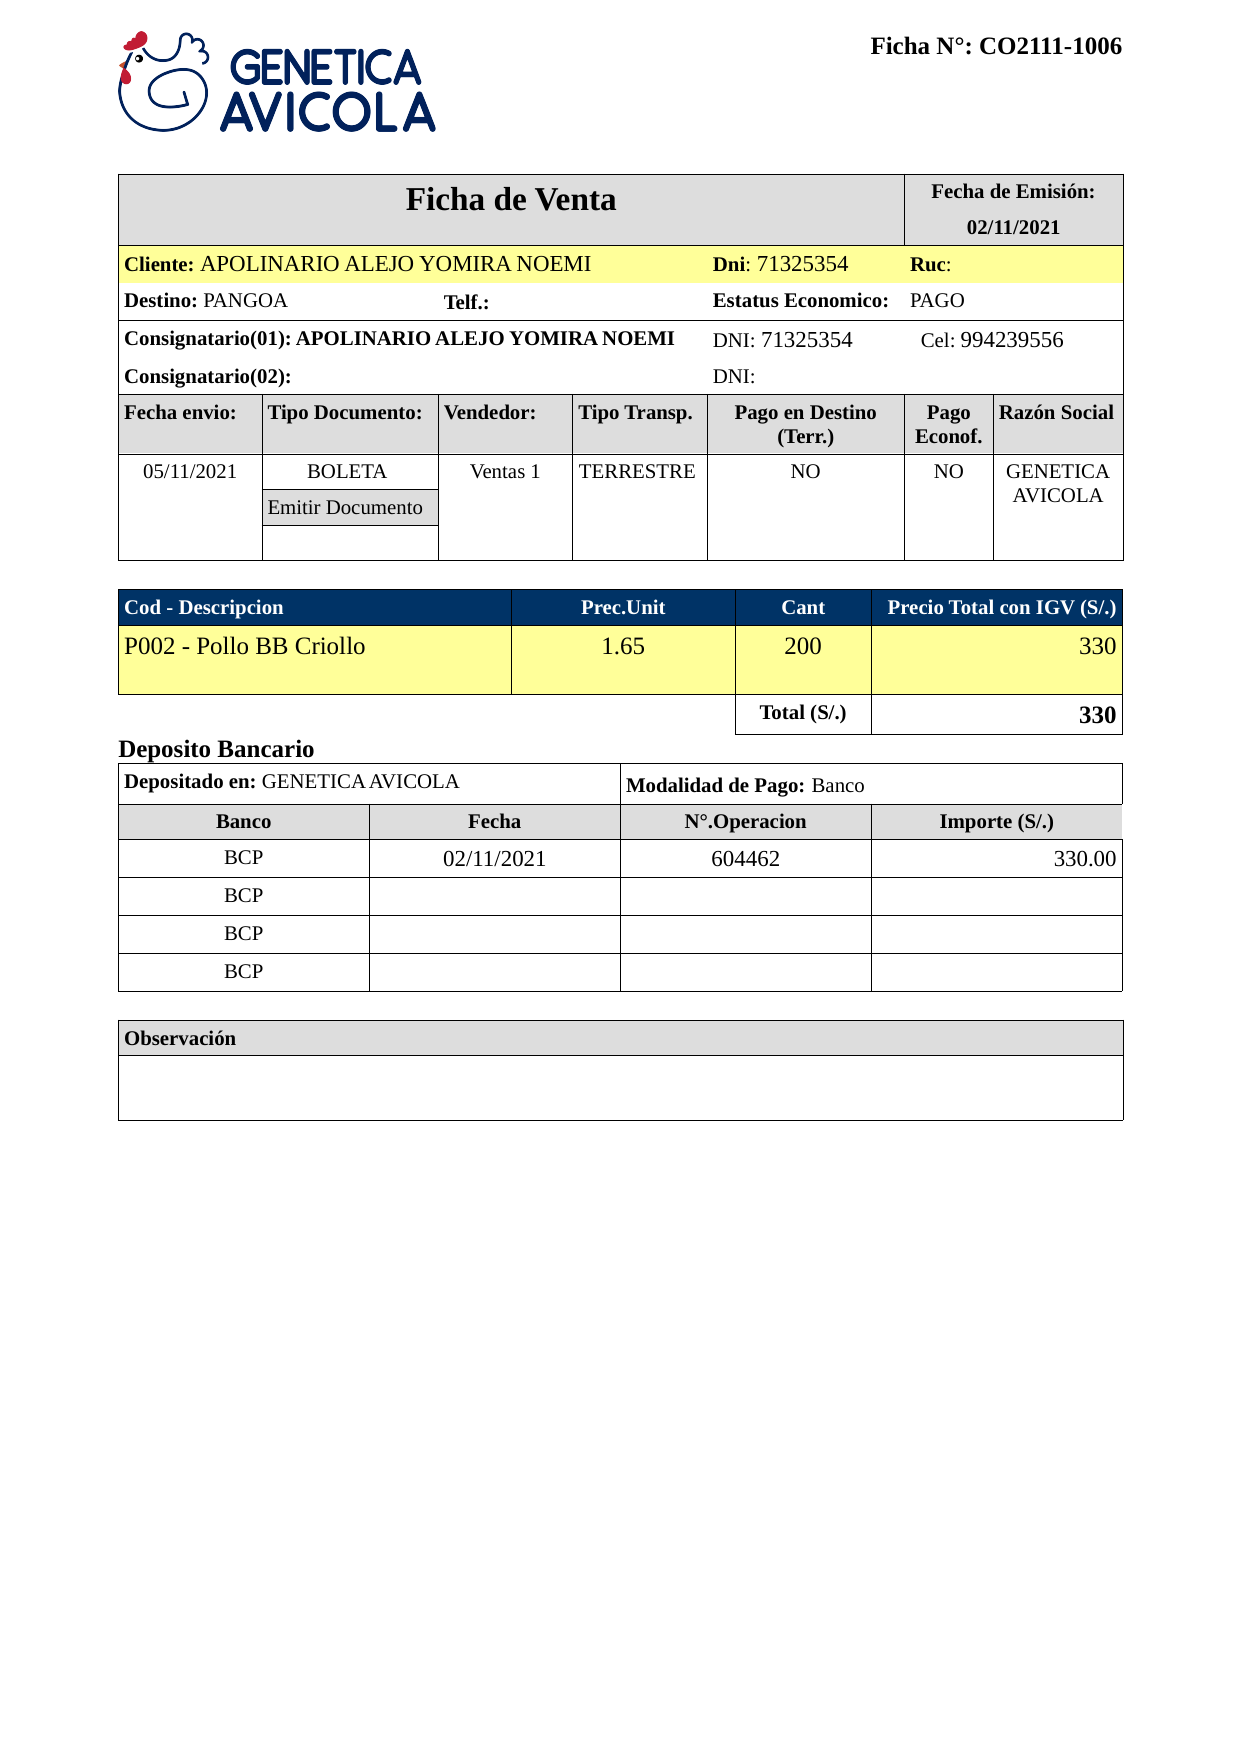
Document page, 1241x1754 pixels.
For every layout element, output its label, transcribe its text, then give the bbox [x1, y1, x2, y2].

table_cell [872, 878, 1122, 915]
table_cell Pago Econof. [905, 395, 993, 453]
table_cell 330 [872, 695, 1122, 734]
table_cell [872, 954, 1122, 991]
table_cell Consignatario(02): [119, 358, 707, 394]
table_cell Total (S/.) [736, 695, 871, 734]
table_cell Banco [119, 805, 369, 839]
table_cell N°.Operacion [621, 805, 871, 839]
table_cell [621, 878, 871, 915]
table_cell BCP [119, 916, 369, 953]
table_cell DNI: 71325354 [707, 321, 915, 358]
table_cell [621, 916, 871, 953]
table_cell Cliente: APOLINARIO ALEJO YOMIRA NOEMI [119, 246, 707, 283]
table_cell Fecha envio: [119, 395, 262, 453]
table_header Cod - Descripcion [119, 590, 511, 625]
table_cell Estatus Economico: [707, 283, 904, 320]
table_cell Vendedor: [439, 395, 572, 453]
table_cell Cel: 994239556 [915, 321, 1123, 358]
table_cell Pago en Destino (Terr.) [708, 395, 904, 453]
table_cell BCP [119, 954, 369, 991]
table_cell P002 - Pollo BB Criollo [119, 626, 511, 694]
table_header Modalidad de Pago: Banco [621, 764, 1122, 803]
table_cell Tipo Documento: [263, 395, 438, 453]
table_header Prec.Unit [512, 590, 735, 625]
table_cell DNI: [707, 358, 1123, 394]
table_cell Ruc: [904, 246, 1123, 283]
table_header Fecha de Emisión: [905, 175, 1123, 209]
table_cell [511, 695, 735, 734]
table_cell NO [905, 455, 993, 560]
table_header Cant [736, 590, 871, 625]
table_cell [118, 695, 511, 734]
table_cell [119, 1056, 1123, 1119]
table_cell [370, 916, 620, 953]
table_cell 330.00 [872, 840, 1122, 877]
table_cell GENETICA AVICOLA [994, 455, 1123, 560]
table_cell Tipo Transp. [573, 395, 707, 453]
table_header Observación [119, 1021, 1123, 1055]
table_cell Consignatario(01): APOLINARIO ALEJO YOMIRA NOEMI [119, 321, 707, 358]
table_cell Ventas 1 [439, 455, 572, 560]
table_cell BOLETA [263, 455, 438, 489]
table_cell [370, 954, 620, 991]
table_cell PAGO [904, 283, 1123, 320]
table_cell [263, 526, 438, 560]
table_cell Fecha [370, 805, 620, 839]
table_cell Importe (S/.) [872, 805, 1122, 839]
picture [118, 31, 436, 132]
table_header Ficha de Venta [119, 175, 904, 245]
table_cell BCP [119, 878, 369, 915]
table_header Depositado en: GENETICA AVICOLA [119, 764, 620, 803]
table_cell TERRESTRE [573, 455, 707, 560]
table_cell 02/11/2021 [905, 209, 1123, 245]
text Deposito Bancario [118, 734, 1122, 763]
table_cell 604462 [621, 840, 871, 877]
table_cell Emitir Documento [263, 490, 438, 525]
table_header Precio Total con IGV (S/.) [872, 590, 1122, 625]
table_cell [370, 878, 620, 915]
table_cell Telf.: [438, 283, 707, 320]
table_cell [872, 916, 1122, 953]
table_cell 02/11/2021 [370, 840, 620, 877]
table_cell [621, 954, 871, 991]
table_cell Destino: PANGOA [119, 283, 438, 320]
table_cell BCP [119, 840, 369, 877]
table_cell Razón Social [994, 395, 1123, 453]
table_cell 200 [736, 626, 871, 694]
table_cell 1.65 [512, 626, 735, 694]
table_cell Dni: 71325354 [707, 246, 904, 283]
table_cell 330 [872, 626, 1122, 694]
table_cell 05/11/2021 [119, 455, 262, 560]
table_cell NO [708, 455, 904, 560]
